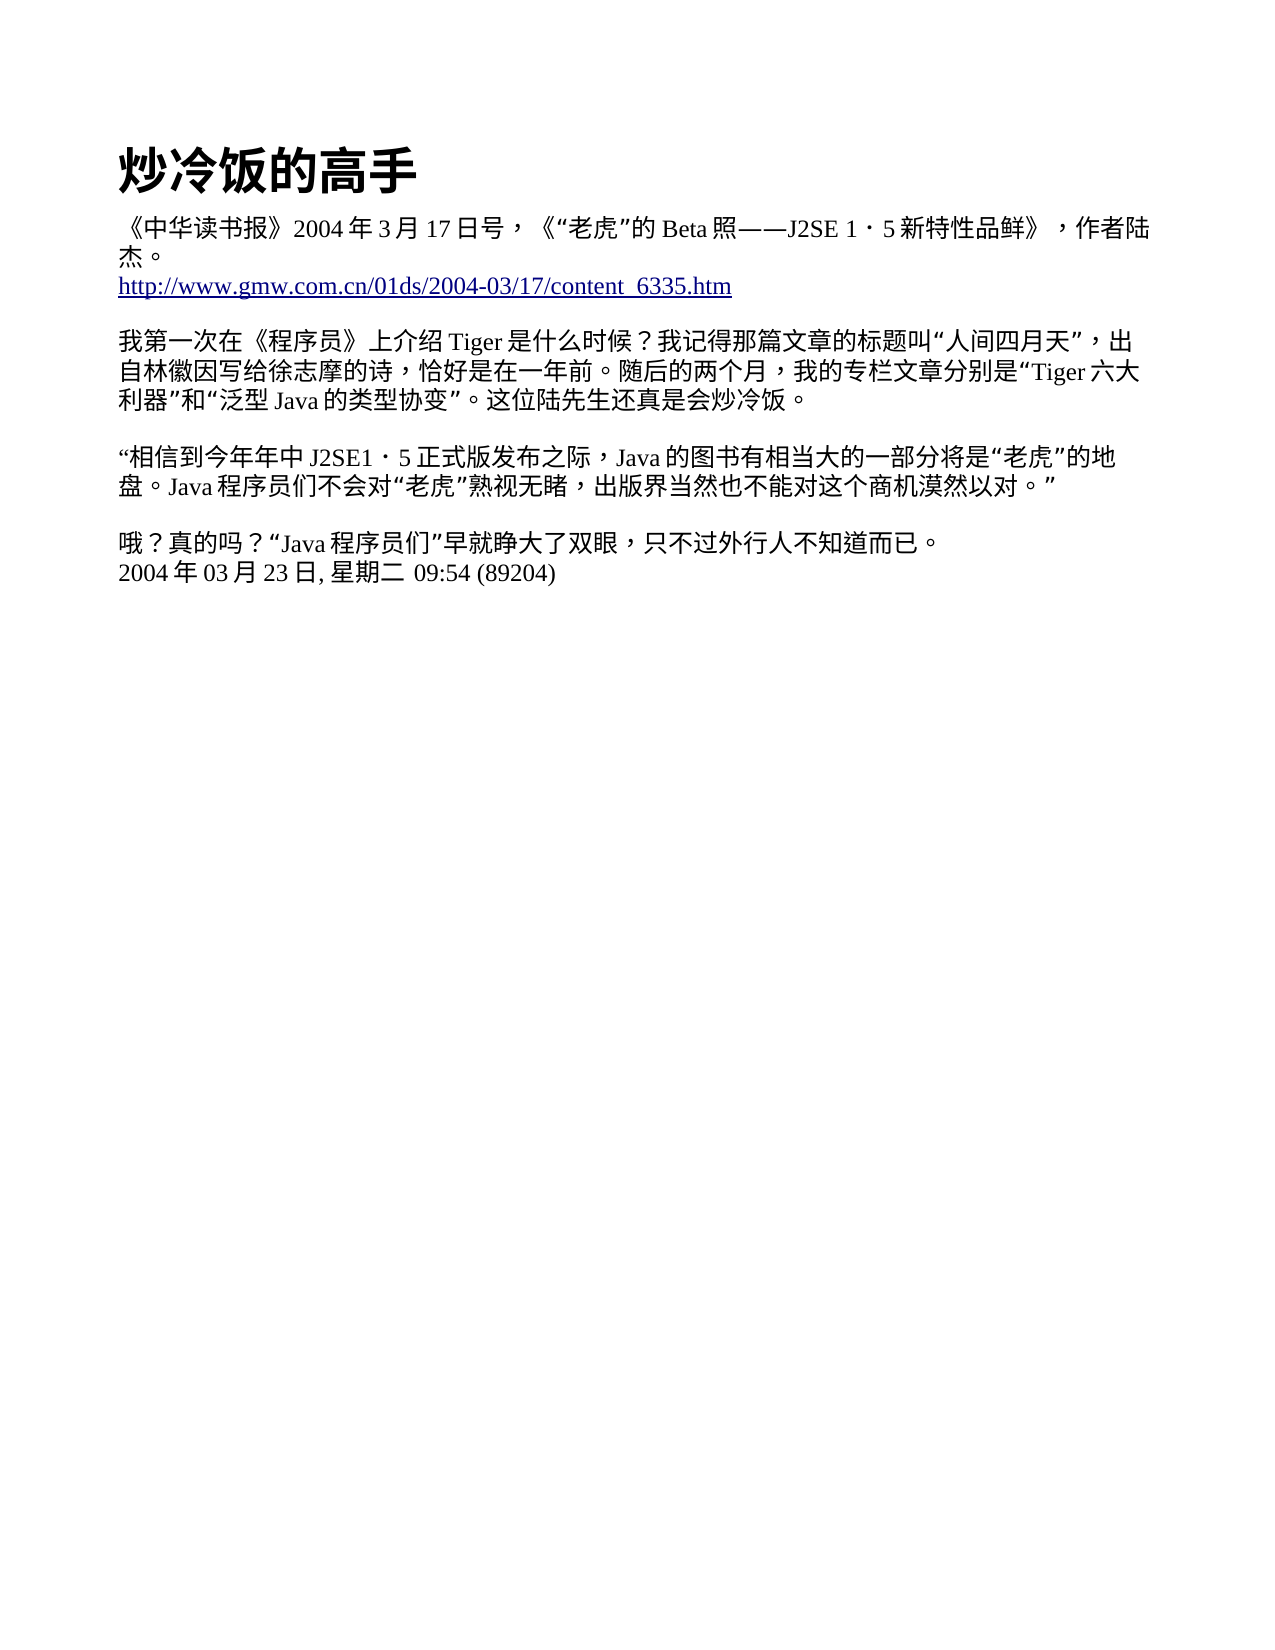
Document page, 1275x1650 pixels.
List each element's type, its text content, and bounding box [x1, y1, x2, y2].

text 《中华读书报》2004年3月17日号，《“老虎”的Beta照——J2SE 1．5新特性品鲜》，作者陆杰。 [118, 214, 1157, 272]
subtitle 炒冷饭的高手 [118, 143, 1157, 201]
text 2004年03月23日, 星期二 09:54 (89204) [118, 558, 1157, 587]
text 哦？真的吗？“Java程序员们”早就睁大了双眼，只不过外行人不知道而已。 [118, 529, 1157, 558]
text “相信到今年年中J2SE1．5正式版发布之际，Java的图书有相当大的一部分将是“老虎”的地盘。Java程序员们不会对“老虎”熟视无睹，出版界当然也不能对这个商机漠然以对。” [118, 443, 1157, 501]
text http://www.gmw.com.cn/01ds/2004-03/17/content_6335.htm [118, 272, 1157, 300]
text 我第一次在《程序员》上介绍Tiger是什么时候？我记得那篇文章的标题叫“人间四月天”，出自林徽因写给徐志摩的诗，恰好是在一年前。随后的两个月，我的专栏文章分别是“Tiger六大利器”和“泛型Java的类型协变”。这位陆先生还真是会炒冷饭。 [118, 328, 1157, 415]
